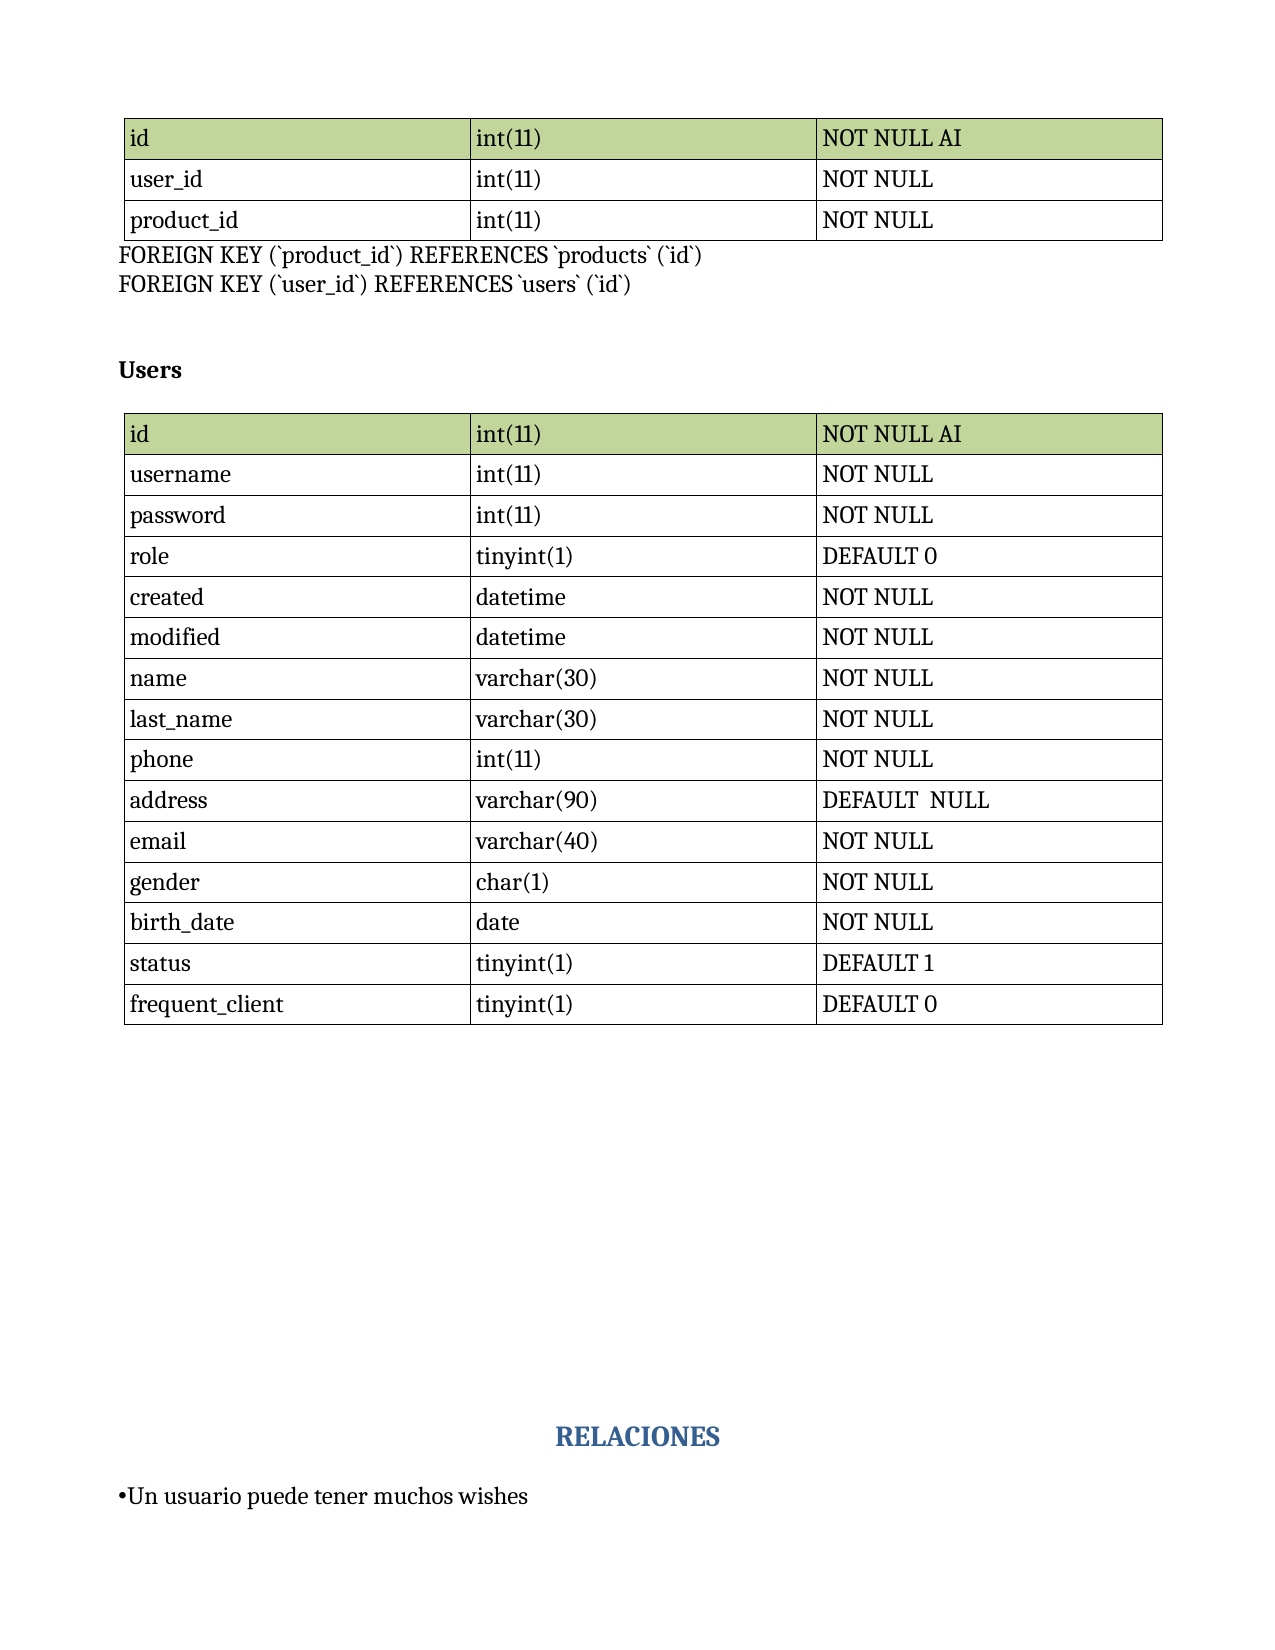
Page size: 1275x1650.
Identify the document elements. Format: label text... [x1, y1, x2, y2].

table_cell NOT NULL [817, 903, 1162, 943]
table_cell NOT NULL [817, 822, 1162, 861]
table_cell datetime [471, 577, 816, 617]
table_cell DEFAULT 0 [817, 985, 1162, 1024]
subtitle RELACIONES [118, 1420, 1157, 1453]
table_cell NOT NULL [817, 160, 1162, 199]
table_cell int(11) [471, 201, 816, 240]
table_cell NOT NULL [817, 577, 1162, 617]
table_cell username [125, 455, 470, 495]
table_cell frequent_client [125, 985, 470, 1024]
table_cell NOT NULL [817, 863, 1162, 902]
table_cell role [125, 537, 470, 576]
table_cell DEFAULT 1 [817, 944, 1162, 983]
table_cell varchar(90) [471, 781, 816, 821]
text FOREIGN KEY (`user_id`) REFERENCES `users` (`id`) [118, 269, 1157, 298]
table_cell varchar(40) [471, 822, 816, 861]
table_cell char(1) [471, 863, 816, 902]
table_cell varchar(30) [471, 659, 816, 698]
table_cell int(11) [471, 496, 816, 536]
table_cell NOT NULL [817, 618, 1162, 658]
table_cell datetime [471, 618, 816, 658]
table_header id [125, 119, 470, 159]
table_cell tinyint(1) [471, 985, 816, 1024]
table_cell varchar(30) [471, 700, 816, 739]
table_cell birth_date [125, 903, 470, 943]
table_header int(11) [471, 119, 816, 159]
table_cell int(11) [471, 740, 816, 780]
table_cell modified [125, 618, 470, 658]
table_cell product_id [125, 201, 470, 240]
table_cell gender [125, 863, 470, 902]
table_cell tinyint(1) [471, 537, 816, 576]
table_cell status [125, 944, 470, 983]
table_cell NOT NULL [817, 455, 1162, 495]
table_cell NOT NULL [817, 700, 1162, 739]
table_cell last_name [125, 700, 470, 739]
text FOREIGN KEY (`product_id`) REFERENCES `products` (`id`) [118, 241, 1157, 269]
table_cell address [125, 781, 470, 821]
table_cell NOT NULL [817, 659, 1162, 698]
table_cell tinyint(1) [471, 944, 816, 983]
table_cell created [125, 577, 470, 617]
table_cell date [471, 903, 816, 943]
table_cell user_id [125, 160, 470, 199]
table_header NOT NULL AI [817, 119, 1162, 159]
table_cell phone [125, 740, 470, 780]
table_header id [125, 414, 470, 454]
table_cell email [125, 822, 470, 861]
text Users [118, 356, 1157, 384]
table_cell NOT NULL [817, 740, 1162, 780]
table_cell NOT NULL [817, 496, 1162, 536]
table_cell NOT NULL [817, 201, 1162, 240]
list Un usuario puede tener muchos wishes [118, 1482, 1157, 1511]
table_cell DEFAULT 0 [817, 537, 1162, 576]
table_cell int(11) [471, 160, 816, 199]
table_cell DEFAULT NULL [817, 781, 1162, 821]
table_cell name [125, 659, 470, 698]
table_header NOT NULL AI [817, 414, 1162, 454]
table_header int(11) [471, 414, 816, 454]
table_cell int(11) [471, 455, 816, 495]
table_cell password [125, 496, 470, 536]
